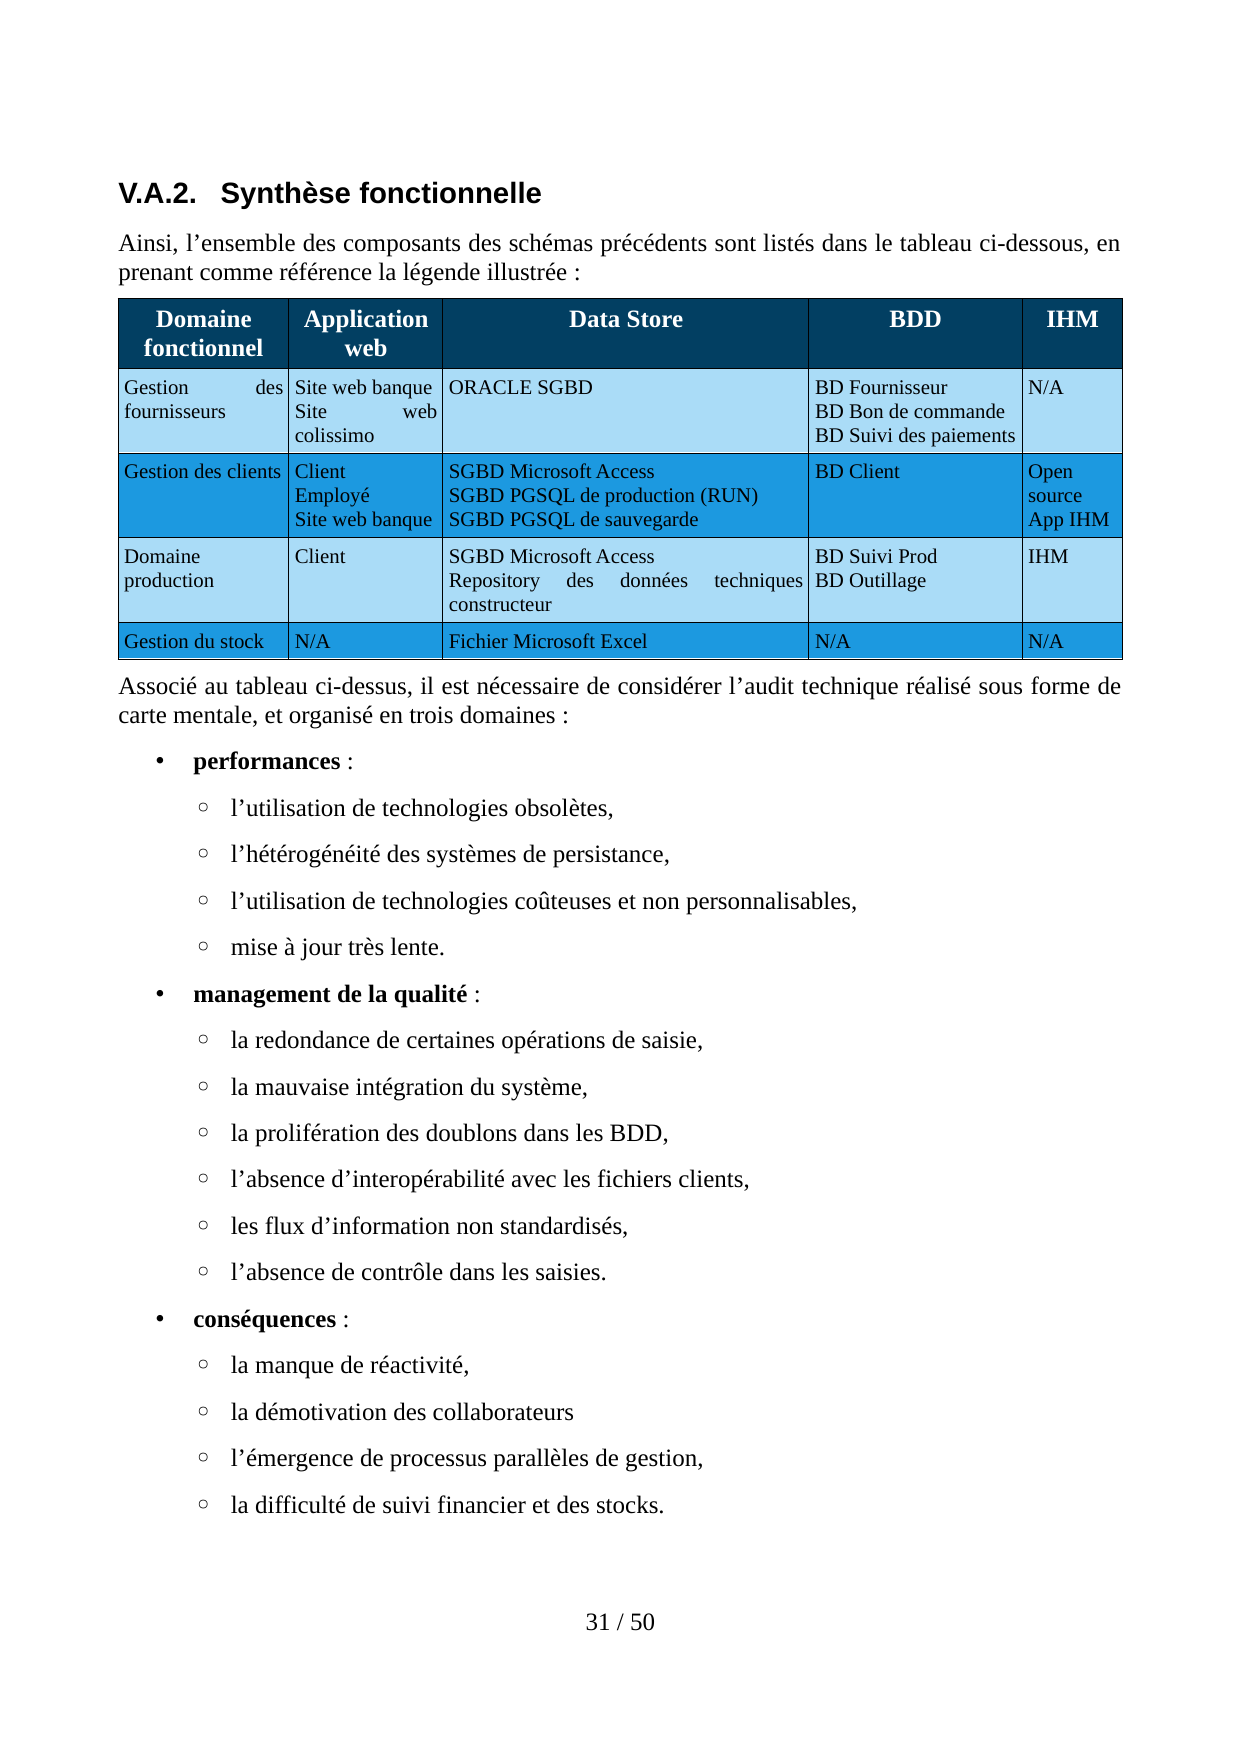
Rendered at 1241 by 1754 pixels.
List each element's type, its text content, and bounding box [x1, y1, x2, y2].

table_cell Open source App IHM [1023, 454, 1122, 537]
table_cell BD Client [809, 454, 1022, 537]
list la mauvaise intégration du système, [193, 1072, 1122, 1100]
list performances : [156, 746, 1122, 775]
list conséquences : [156, 1304, 1122, 1333]
table_cell Site web banque Site web colissimo [289, 369, 442, 452]
table_cell N/A [289, 623, 442, 658]
table_cell SGBD Microsoft Access Repository des données techniques constructeur [443, 538, 808, 622]
list l’absence de contrôle dans les saisies. [193, 1257, 1122, 1286]
table_cell Client Employé Site web banque [289, 454, 442, 537]
table_cell IHM [1023, 538, 1122, 622]
table_cell Domaine production [119, 538, 288, 622]
list l’utilisation de technologies coûteuses et non personnalisables, [193, 886, 1122, 914]
list l’hétérogénéité des systèmes de persistance, [193, 839, 1122, 868]
table_header Data Store [443, 299, 808, 368]
table_header Application web [289, 299, 442, 368]
list les flux d’information non standardisés, [193, 1211, 1122, 1240]
list la démotivation des collaborateurs [193, 1397, 1122, 1426]
table_header Domaine fonctionnel [119, 299, 288, 368]
list l’émergence de processus parallèles de gestion, [193, 1443, 1122, 1472]
table_cell Gestion des fournisseurs [119, 369, 288, 452]
list la manque de réactivité, [193, 1350, 1122, 1379]
list management de la qualité : [156, 979, 1122, 1007]
table_cell Gestion des clients [119, 454, 288, 537]
list l’utilisation de technologies obsolètes, [193, 793, 1122, 822]
table_header BDD [809, 299, 1022, 368]
text Associé au tableau ci-dessus, il est nécessaire de considérer l’audit technique réalisé sous forme de carte mentale, et organisé en trois domaines : [118, 671, 1122, 729]
table_cell Gestion du stock [119, 623, 288, 658]
list la difficulté de suivi financier et des stocks. [193, 1490, 1122, 1518]
table_cell Fichier Microsoft Excel [443, 623, 808, 658]
table_cell N/A [1023, 369, 1122, 452]
table_header IHM [1023, 299, 1122, 368]
table_cell N/A [809, 623, 1022, 658]
table_cell Client [289, 538, 442, 622]
text Ainsi, l’ensemble des composants des schémas précédents sont listés dans le tableau ci-dessous, en prenant comme référence la légende illustrée : [118, 228, 1122, 286]
subtitle Synthèse fonctionnelle [118, 176, 1122, 210]
list la prolifération des doublons dans les BDD, [193, 1118, 1122, 1147]
list l’absence d’interopérabilité avec les fichiers clients, [193, 1164, 1122, 1193]
table_cell BD Suivi Prod BD Outillage [809, 538, 1022, 622]
list mise à jour très lente. [193, 932, 1122, 961]
table_cell BD Fournisseur BD Bon de commande BD Suivi des paiements [809, 369, 1022, 452]
table_cell ORACLE SGBD [443, 369, 808, 452]
list la redondance de certaines opérations de saisie, [193, 1025, 1122, 1054]
table_cell N/A [1023, 623, 1122, 658]
table_cell SGBD Microsoft Access SGBD PGSQL de production (RUN) SGBD PGSQL de sauvegarde [443, 454, 808, 537]
